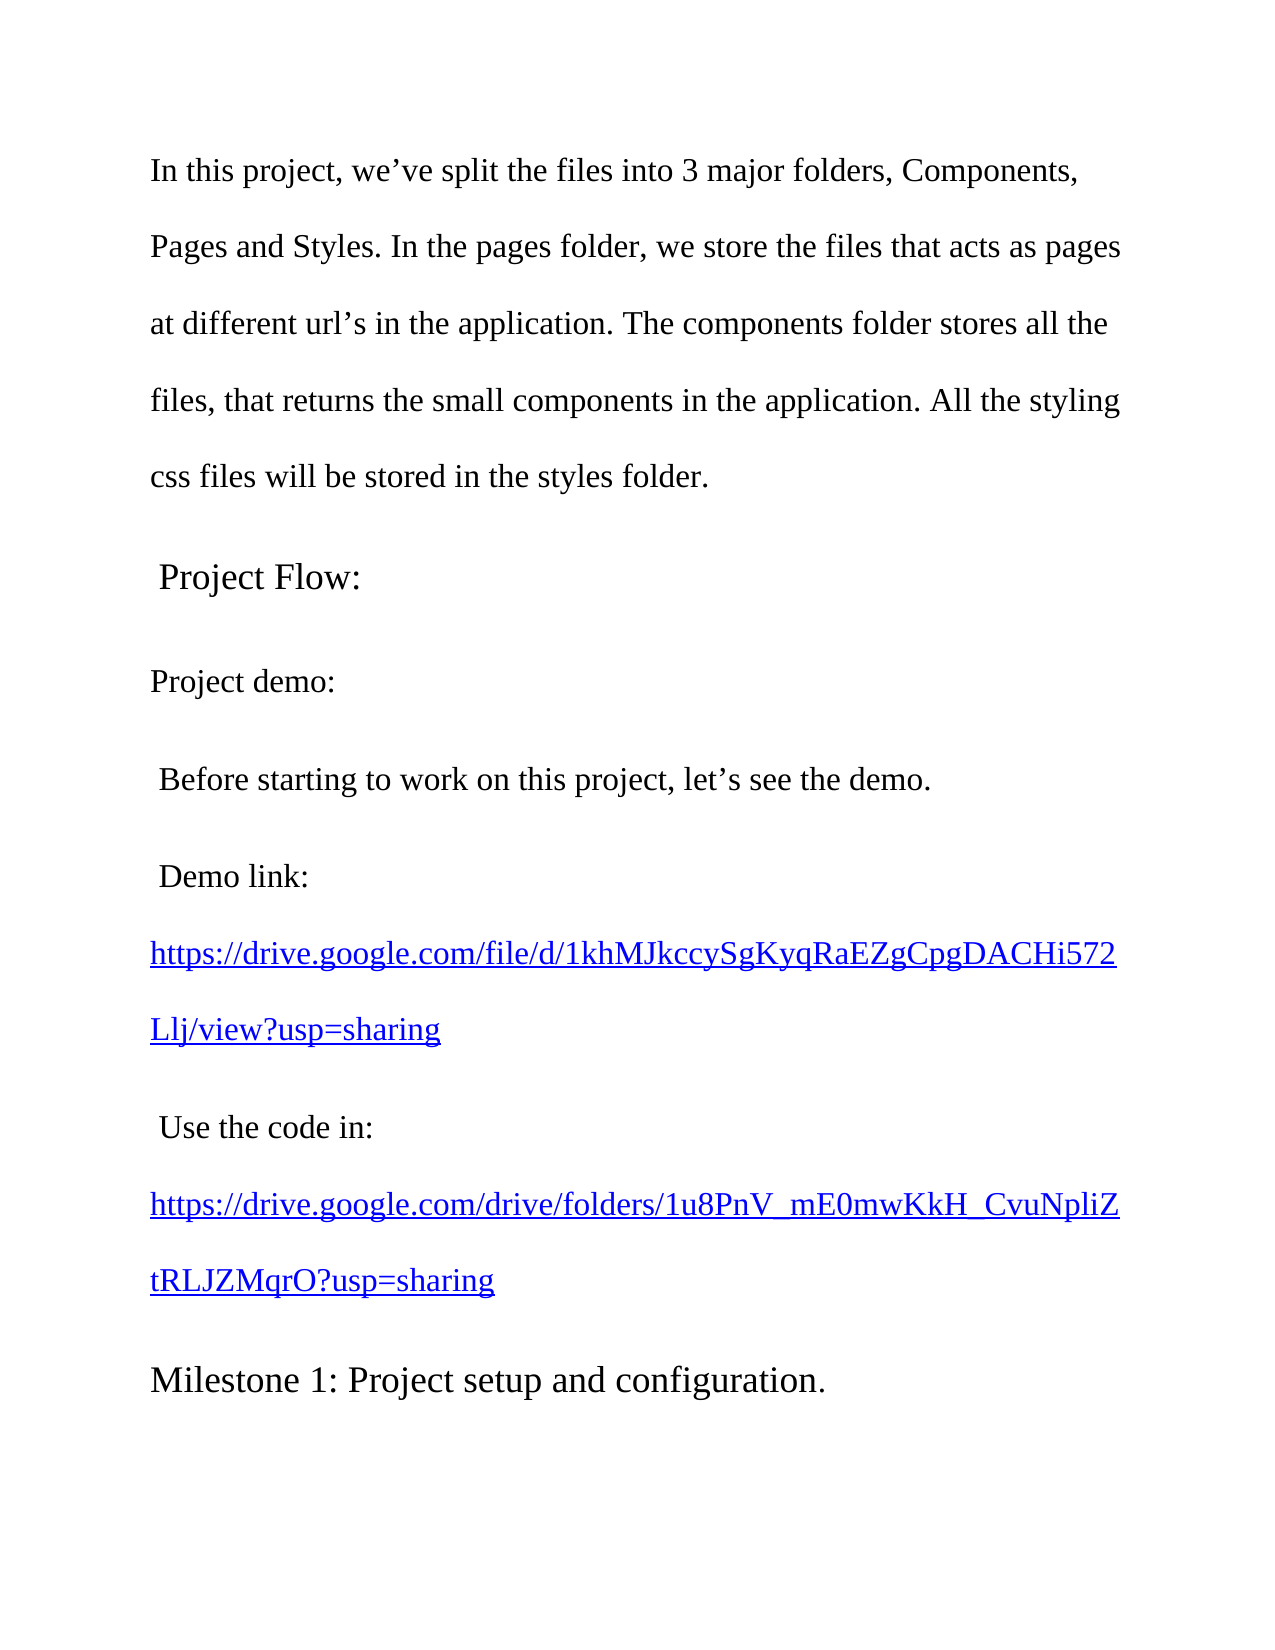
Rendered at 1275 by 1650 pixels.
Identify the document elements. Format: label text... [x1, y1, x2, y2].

text Before starting to work on this project, let’s see the demo. [150, 759, 1125, 797]
text In this project, we’ve split the files into 3 major folders, Components, Pages and Styles. In the pages folder, we store the files that acts as pages at different url’s in the application. The components folder stores all the files, that returns the small components in the application. All the styling css files will be stored in the styles folder. [150, 150, 1125, 495]
text Use the code in: https://drive.google.com/drive/folders/1u8PnV_mE0mwKkH_CvuNpliZtRLJZMqrO?usp=sharing [150, 1107, 1125, 1299]
text Project Flow: [150, 554, 1125, 597]
text Project demo: [150, 661, 1125, 699]
text Demo link: https://drive.google.com/file/d/1khMJkccySgKyqRaEZgCpgDACHi572Llj/view?usp=sharing [150, 856, 1125, 1048]
text Milestone 1: Project setup and configuration. [150, 1358, 1125, 1401]
